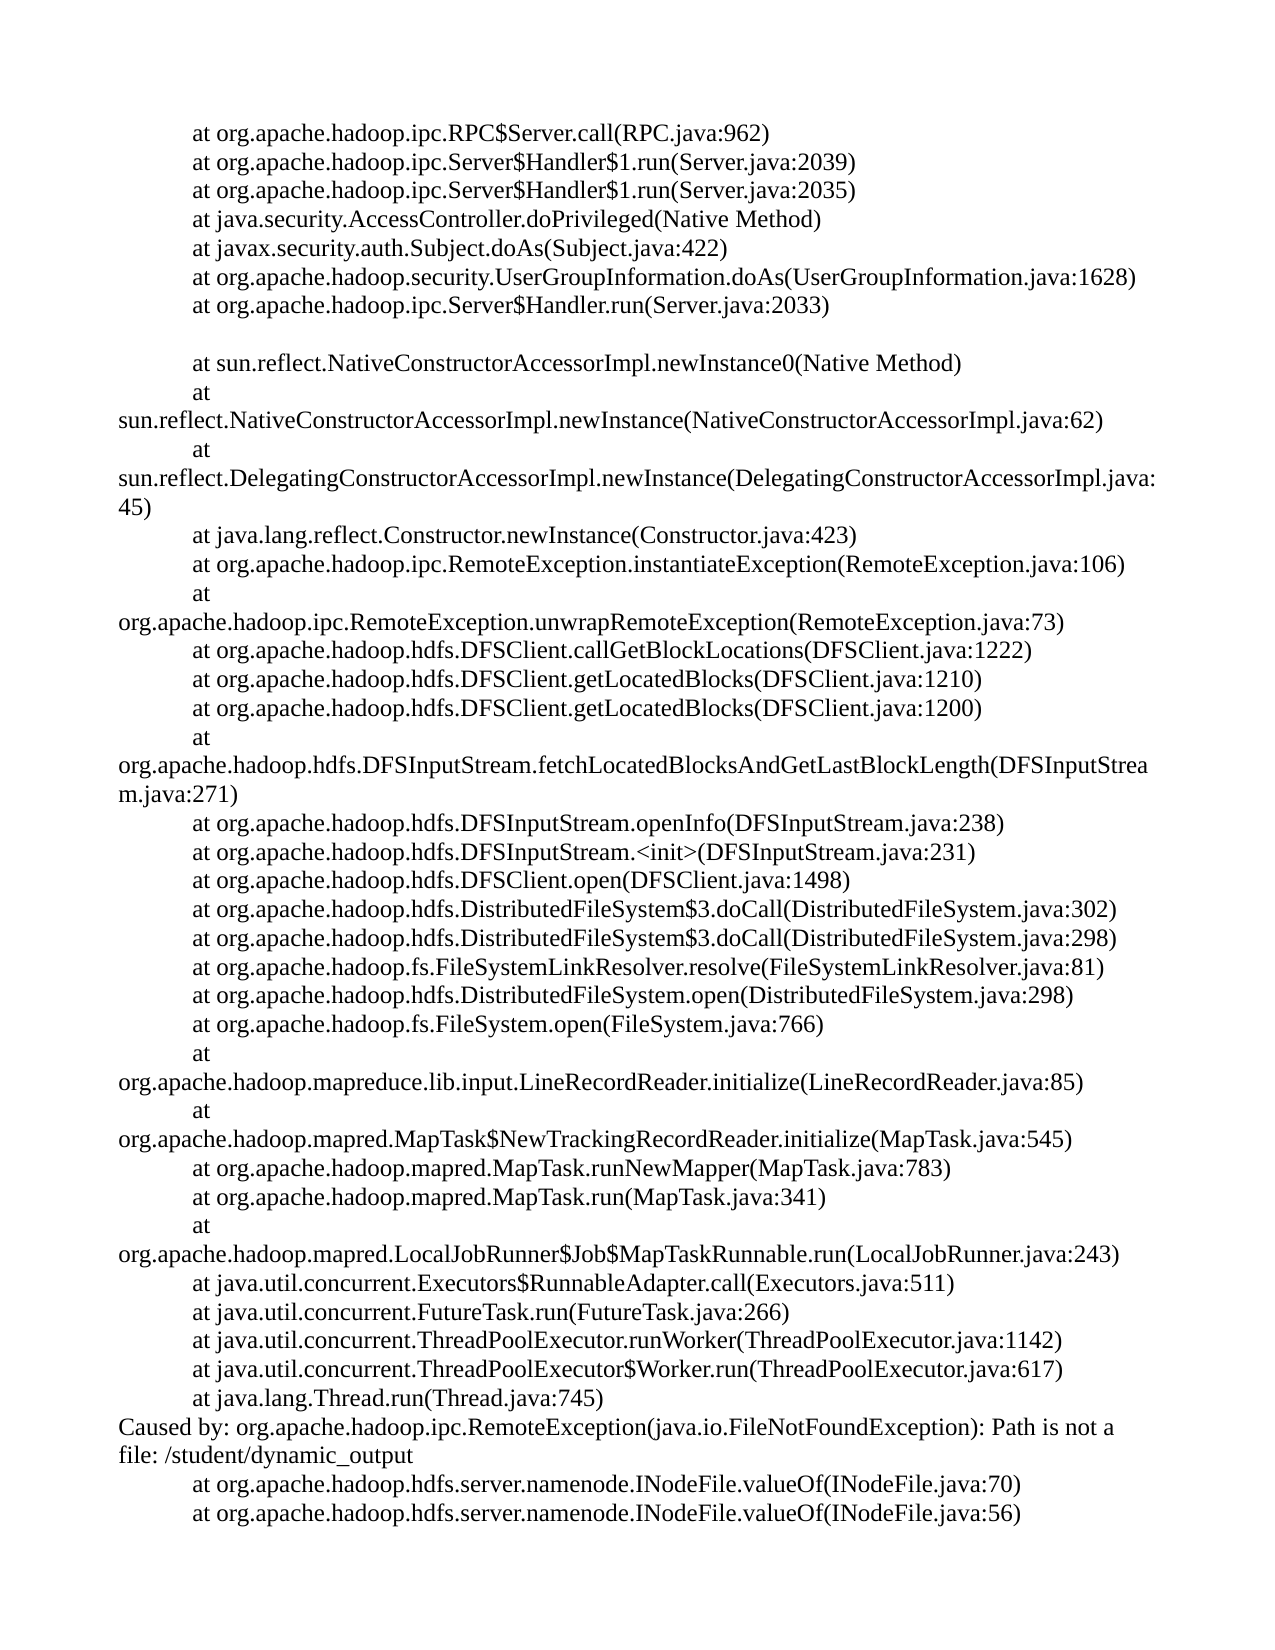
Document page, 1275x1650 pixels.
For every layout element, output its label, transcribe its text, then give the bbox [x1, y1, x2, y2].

text at org.apache.hadoop.ipc.RemoteException.unwrapRemoteException(RemoteException.java:73) [118, 578, 1157, 636]
text at org.apache.hadoop.hdfs.DistributedFileSystem$3.doCall(DistributedFileSystem.java:298) [118, 923, 1157, 952]
text at org.apache.hadoop.fs.FileSystem.open(FileSystem.java:766) [118, 1009, 1157, 1038]
text at org.apache.hadoop.hdfs.DistributedFileSystem$3.doCall(DistributedFileSystem.java:302) [118, 894, 1157, 923]
text at java.util.concurrent.FutureTask.run(FutureTask.java:266) [118, 1297, 1157, 1326]
text at org.apache.hadoop.hdfs.server.namenode.INodeFile.valueOf(INodeFile.java:56) [118, 1498, 1157, 1527]
text at org.apache.hadoop.hdfs.DFSClient.open(DFSClient.java:1498) [118, 866, 1157, 894]
text at org.apache.hadoop.hdfs.DFSClient.callGetBlockLocations(DFSClient.java:1222) [118, 636, 1157, 664]
text at org.apache.hadoop.mapred.MapTask$NewTrackingRecordReader.initialize(MapTask.java:545) [118, 1096, 1157, 1153]
text at org.apache.hadoop.ipc.RPC$Server.call(RPC.java:962) [118, 118, 1157, 147]
text at org.apache.hadoop.hdfs.server.namenode.INodeFile.valueOf(INodeFile.java:70) [118, 1469, 1157, 1498]
text at org.apache.hadoop.hdfs.DFSInputStream.openInfo(DFSInputStream.java:238) [118, 808, 1157, 837]
text at java.util.concurrent.ThreadPoolExecutor.runWorker(ThreadPoolExecutor.java:1142) [118, 1326, 1157, 1354]
text Caused by: org.apache.hadoop.ipc.RemoteException(java.io.FileNotFoundException): Path is not a file: /student/dynamic_output [118, 1412, 1157, 1469]
text at sun.reflect.DelegatingConstructorAccessorImpl.newInstance(DelegatingConstructorAccessorImpl.java:45) [118, 434, 1157, 521]
text at java.security.AccessController.doPrivileged(Native Method) [118, 204, 1157, 233]
text at org.apache.hadoop.mapreduce.lib.input.LineRecordReader.initialize(LineRecordReader.java:85) [118, 1038, 1157, 1096]
text at org.apache.hadoop.ipc.RemoteException.instantiateException(RemoteException.java:106) [118, 549, 1157, 578]
text at org.apache.hadoop.mapred.MapTask.runNewMapper(MapTask.java:783) [118, 1153, 1157, 1182]
text at org.apache.hadoop.mapred.MapTask.run(MapTask.java:341) [118, 1182, 1157, 1211]
text at org.apache.hadoop.hdfs.DFSInputStream.<init>(DFSInputStream.java:231) [118, 837, 1157, 866]
text at java.util.concurrent.Executors$RunnableAdapter.call(Executors.java:511) [118, 1268, 1157, 1297]
text at org.apache.hadoop.ipc.Server$Handler$1.run(Server.java:2039) [118, 147, 1157, 176]
text at org.apache.hadoop.ipc.Server$Handler.run(Server.java:2033) [118, 291, 1157, 319]
text at sun.reflect.NativeConstructorAccessorImpl.newInstance(NativeConstructorAccessorImpl.java:62) [118, 377, 1157, 434]
text at java.util.concurrent.ThreadPoolExecutor$Worker.run(ThreadPoolExecutor.java:617) [118, 1354, 1157, 1383]
text at org.apache.hadoop.hdfs.DFSClient.getLocatedBlocks(DFSClient.java:1200) [118, 693, 1157, 722]
text at org.apache.hadoop.hdfs.DistributedFileSystem.open(DistributedFileSystem.java:298) [118, 981, 1157, 1009]
text at org.apache.hadoop.mapred.LocalJobRunner$Job$MapTaskRunnable.run(LocalJobRunner.java:243) [118, 1211, 1157, 1268]
text at org.apache.hadoop.ipc.Server$Handler$1.run(Server.java:2035) [118, 176, 1157, 204]
text at javax.security.auth.Subject.doAs(Subject.java:422) [118, 233, 1157, 262]
text at org.apache.hadoop.hdfs.DFSClient.getLocatedBlocks(DFSClient.java:1210) [118, 664, 1157, 693]
text at org.apache.hadoop.hdfs.DFSInputStream.fetchLocatedBlocksAndGetLastBlockLength(DFSInputStream.java:271) [118, 722, 1157, 808]
text at org.apache.hadoop.fs.FileSystemLinkResolver.resolve(FileSystemLinkResolver.java:81) [118, 952, 1157, 981]
text at java.lang.Thread.run(Thread.java:745) [118, 1383, 1157, 1412]
text at sun.reflect.NativeConstructorAccessorImpl.newInstance0(Native Method) [118, 348, 1157, 377]
text at java.lang.reflect.Constructor.newInstance(Constructor.java:423) [118, 521, 1157, 549]
text at org.apache.hadoop.security.UserGroupInformation.doAs(UserGroupInformation.java:1628) [118, 262, 1157, 291]
